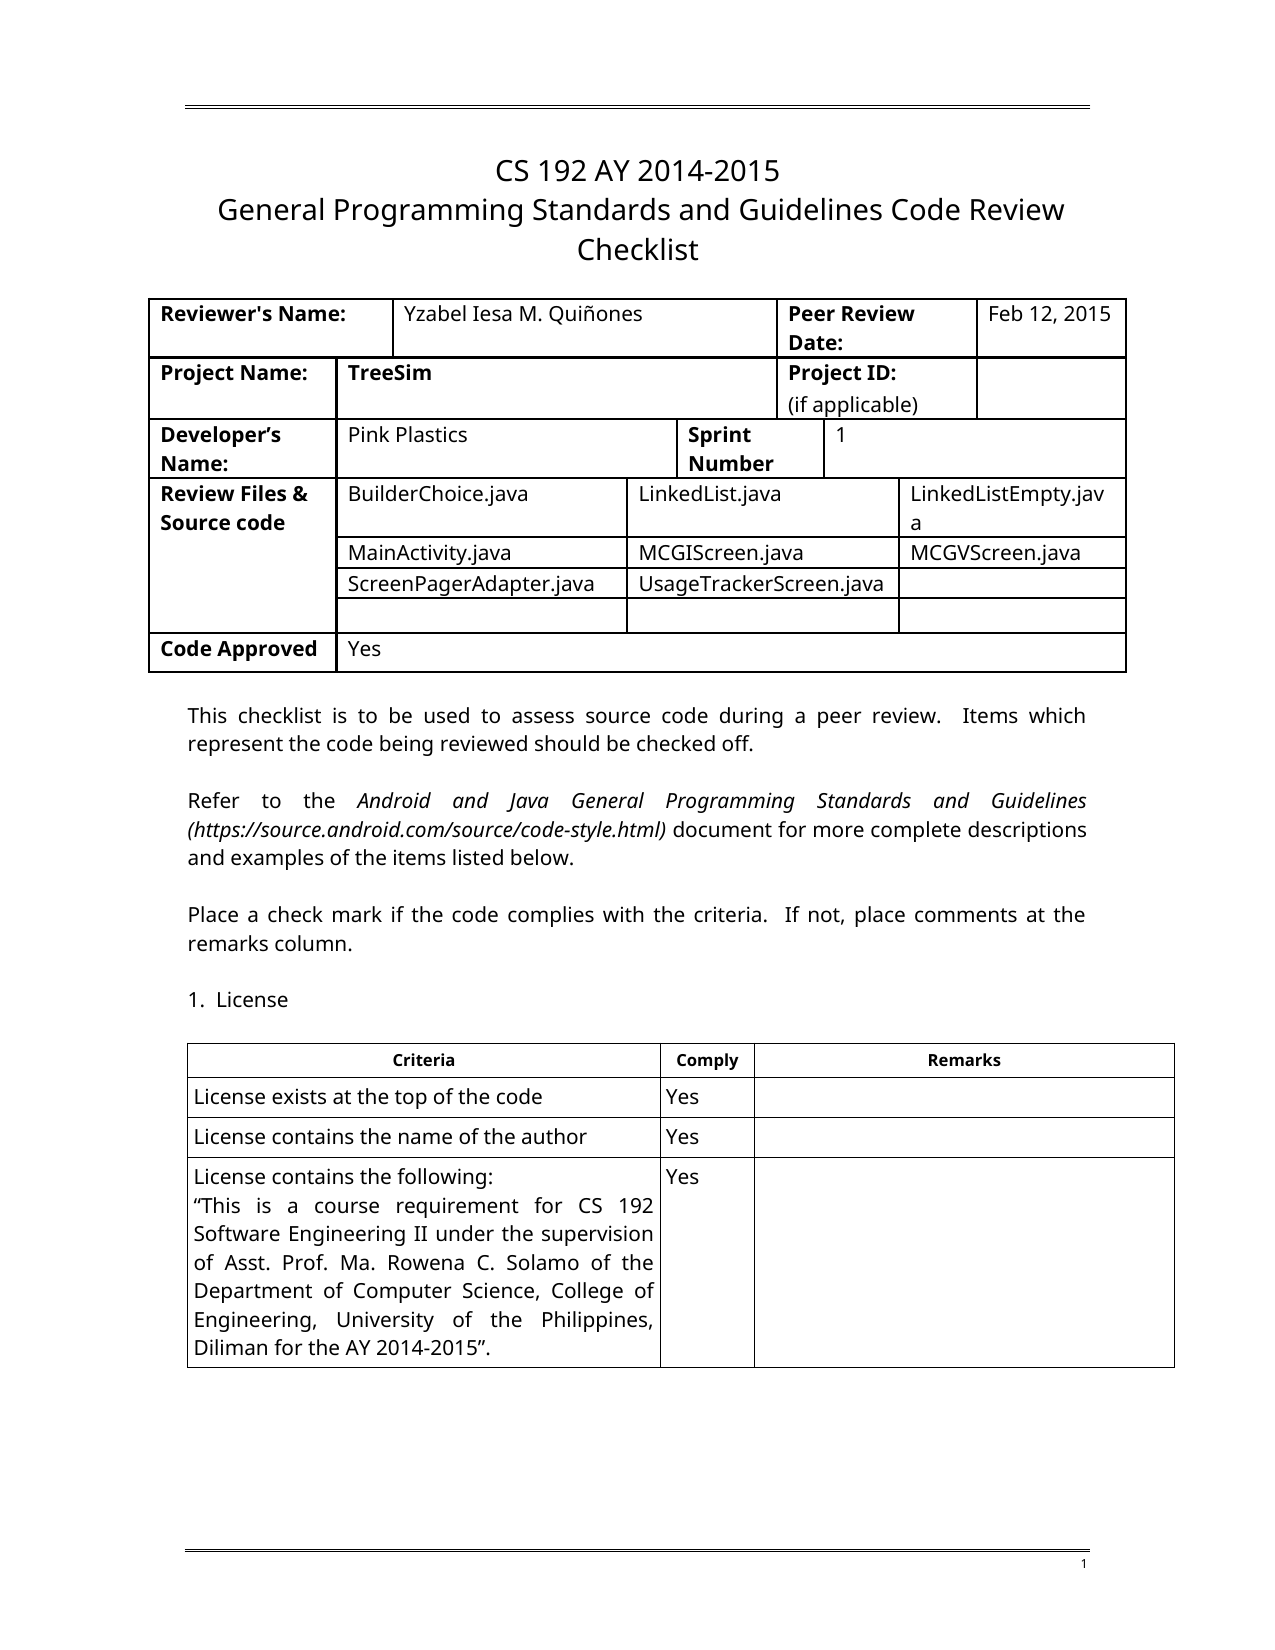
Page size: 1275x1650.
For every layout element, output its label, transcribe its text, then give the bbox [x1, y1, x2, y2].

table_cell LinkedList.java [628, 479, 898, 536]
table_header Comply [661, 1044, 754, 1077]
table_cell MCGVScreen.java [900, 538, 1125, 567]
table_header Peer Review Date: [778, 300, 976, 356]
table_header Feb 12, 2015 [978, 300, 1125, 356]
table_header Yzabel Iesa M. Quiñones [394, 300, 776, 356]
table_cell ScreenPagerAdapter.java [338, 569, 626, 597]
table_cell Developer’s Name: [150, 420, 335, 477]
table_cell (if applicable) [778, 388, 976, 418]
table_cell Project ID: [778, 359, 976, 388]
table_cell Review Files & Source code [150, 479, 335, 632]
text Place a check mark if the code complies with the criteria. If not, place comments at the remarks column. [187, 900, 1087, 957]
table_cell UsageTrackerScreen.java [628, 569, 898, 597]
table_cell Yes [661, 1158, 754, 1367]
table_cell [755, 1118, 1174, 1157]
text General Programming Standards and Guidelines Code Review Checklist [187, 190, 1087, 269]
table_cell Yes [661, 1078, 754, 1117]
table_cell Pink Plastics [338, 420, 676, 477]
table_cell MCGIScreen.java [628, 538, 898, 567]
table_cell Project Name: [150, 359, 335, 418]
table_cell BuilderChoice.java [338, 479, 626, 536]
table_cell [900, 599, 1125, 632]
table_cell [755, 1158, 1174, 1367]
table_header Reviewer's Name: [150, 300, 392, 356]
table_cell [338, 599, 626, 632]
table_cell License contains the name of the author [188, 1118, 660, 1157]
table_cell MainActivity.java [338, 538, 626, 567]
table_cell [628, 599, 898, 632]
table_header Criteria [188, 1044, 660, 1077]
table_cell 1 [825, 420, 1125, 477]
text Refer to the Android and Java General Programming Standards and Guidelines (https://source.android.com/source/code-style.html) document for more complete descriptions and examples of the items listed below. [187, 786, 1087, 872]
table_cell [900, 569, 1125, 597]
table_cell LinkedListEmpty.java [900, 479, 1125, 536]
table_cell License contains the following: “This is a course requirement for CS 192 Software Engineering II under the supervision of Asst. Prof. Ma. Rowena C. Solamo of the Department of Computer Science, College of Engineering, University of the Philippines, Diliman for the AY 2014-2015”. [188, 1158, 660, 1367]
table_cell [978, 359, 1125, 418]
table_cell TreeSim [338, 359, 776, 418]
text CS 192 AY 2014-2015 [187, 150, 1087, 190]
text This checklist is to be used to assess source code during a peer review. Items which represent the code being reviewed should be checked off. [187, 701, 1087, 758]
table_cell Sprint Number [678, 420, 823, 477]
table_cell Code Approved [150, 634, 335, 671]
text 1. License [187, 986, 1087, 1014]
table_cell Yes [661, 1118, 754, 1157]
table_cell Yes [338, 634, 1125, 671]
table_cell License exists at the top of the code [188, 1078, 660, 1117]
table_header Remarks [755, 1044, 1174, 1077]
table_cell [755, 1078, 1174, 1117]
